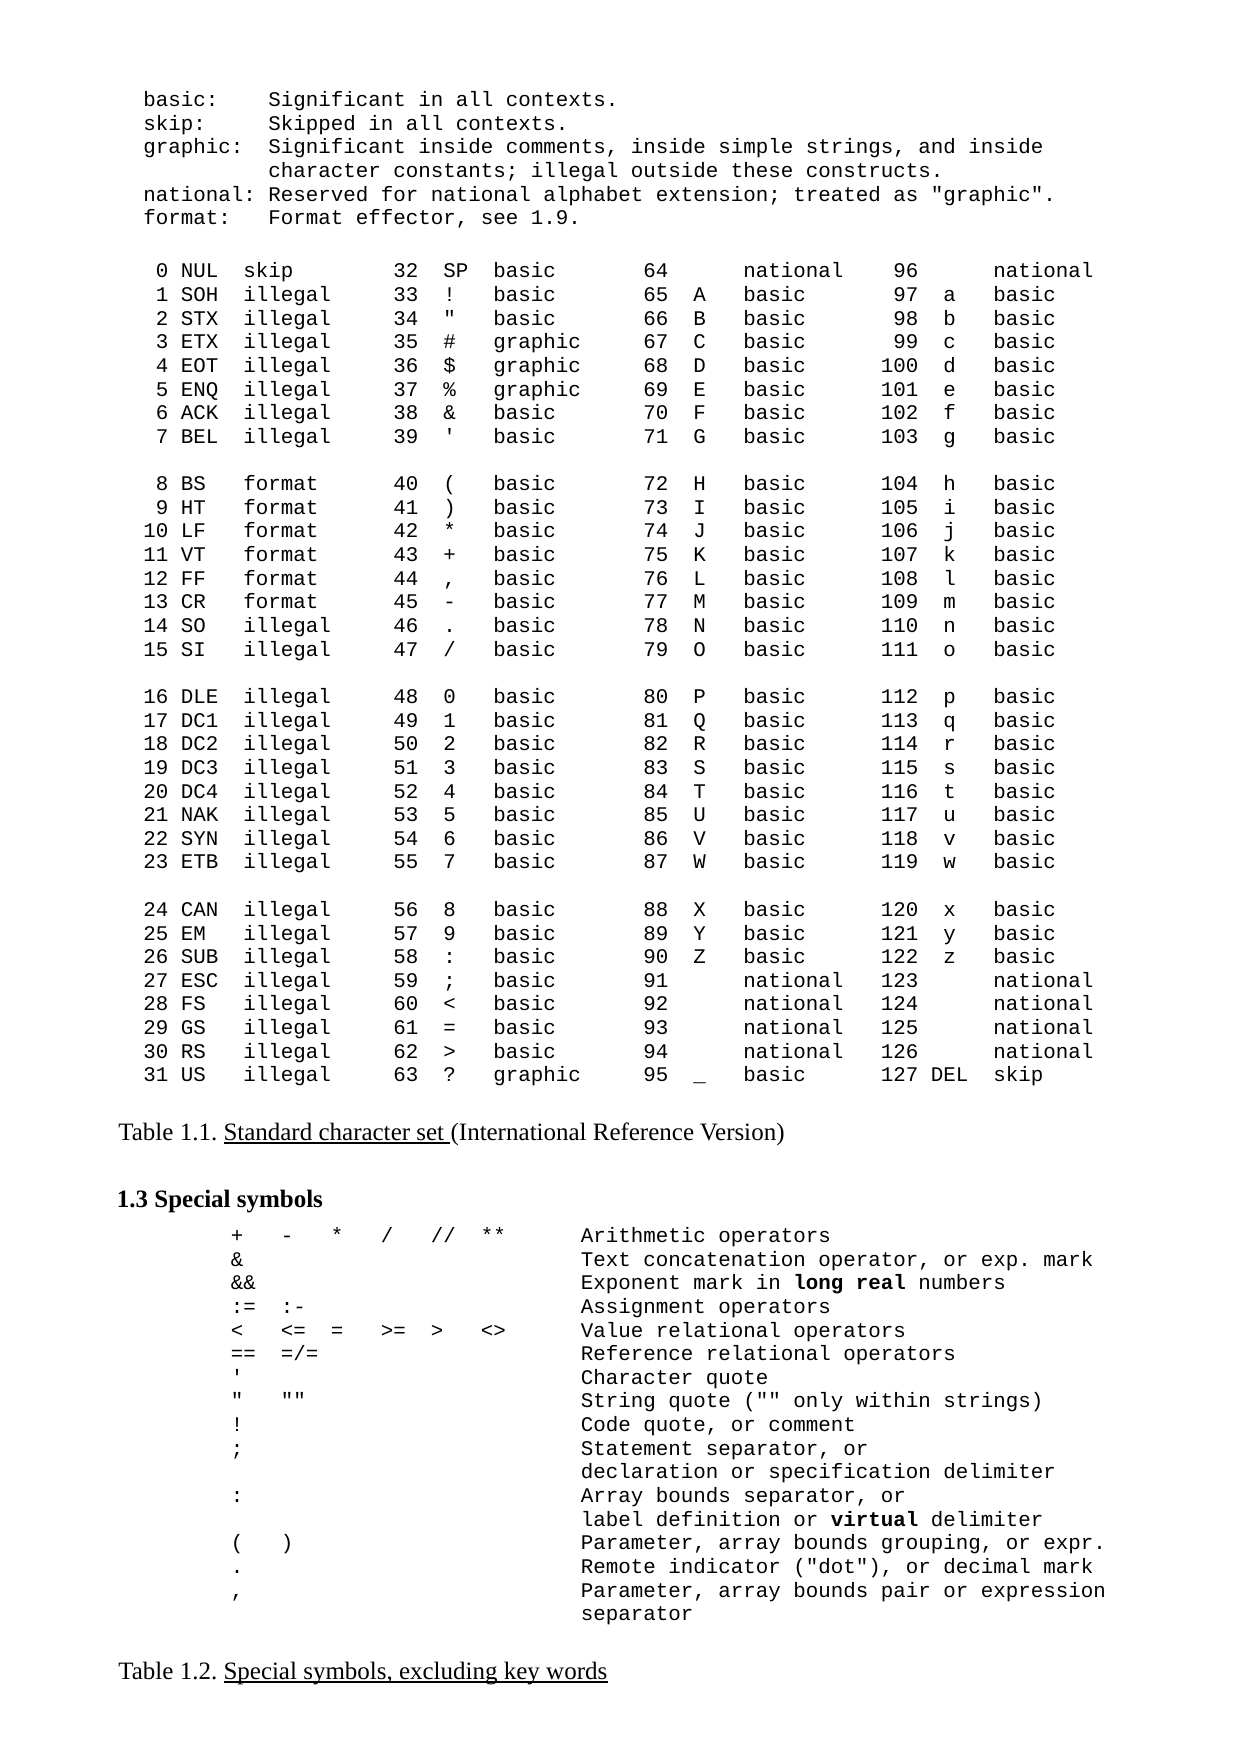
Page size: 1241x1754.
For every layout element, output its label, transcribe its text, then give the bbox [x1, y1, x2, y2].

text , Parameter, array bounds pair or expression [118, 1580, 1122, 1603]
text graphic: Significant inside comments, inside simple strings, and inside [118, 136, 1122, 160]
text == =/= Reference relational operators [118, 1343, 1122, 1367]
text < <= = >= > <> Value relational operators [118, 1319, 1122, 1343]
text 31 US illegal 63 ? graphic 95 _ basic 127 DEL skip [118, 1064, 1122, 1088]
text ! Code quote, or comment [118, 1414, 1122, 1438]
text ; Statement separator, or [118, 1438, 1122, 1461]
text " "" String quote ("" only within strings) [118, 1391, 1122, 1414]
text & Text concatenation operator, or exp. mark [118, 1249, 1122, 1272]
text 2 STX illegal 34 " basic 66 B basic 98 b basic [118, 308, 1122, 331]
text 18 DC2 illegal 50 2 basic 82 R basic 114 r basic [118, 733, 1122, 757]
text := :- Assignment operators [118, 1296, 1122, 1319]
text 6 ACK illegal 38 & basic 70 F basic 102 f basic [118, 402, 1122, 426]
text declaration or specification delimiter [118, 1461, 1122, 1485]
text 24 CAN illegal 56 8 basic 88 X basic 120 x basic [118, 899, 1122, 922]
text Table 1.2. Special symbols, excluding key words [118, 1656, 1122, 1685]
text 9 HT format 41 ) basic 73 I basic 105 i basic [118, 497, 1122, 521]
text 28 FS illegal 60 < basic 92 national 124 national [118, 993, 1122, 1017]
text ' Character quote [118, 1367, 1122, 1391]
text 5 ENQ illegal 37 % graphic 69 E basic 101 e basic [118, 379, 1122, 402]
text basic: Significant in all contexts. [118, 89, 1122, 113]
text 26 SUB illegal 58 : basic 90 Z basic 122 z basic [118, 946, 1122, 970]
text 1 SOH illegal 33 ! basic 65 A basic 97 a basic [118, 284, 1122, 308]
text 15 SI illegal 47 / basic 79 O basic 111 o basic [118, 639, 1122, 662]
text ( ) Parameter, array bounds grouping, or expr. [118, 1532, 1122, 1556]
text + - * / // ** Arithmetic operators [118, 1225, 1122, 1249]
text Table 1.1. Standard character set (International Reference Version) [118, 1117, 1122, 1146]
text 12 FF format 44 , basic 76 L basic 108 l basic [118, 568, 1122, 591]
text 13 CR format 45 - basic 77 M basic 109 m basic [118, 591, 1122, 615]
text 30 RS illegal 62 > basic 94 national 126 national [118, 1041, 1122, 1064]
text 3 ETX illegal 35 # graphic 67 C basic 99 c basic [118, 331, 1122, 355]
subtitle 1.3 Special symbols [117, 1184, 1122, 1212]
text 16 DLE illegal 48 0 basic 80 P basic 112 p basic [118, 686, 1122, 710]
text 11 VT format 43 + basic 75 K basic 107 k basic [118, 544, 1122, 568]
text : Array bounds separator, or [118, 1485, 1122, 1509]
text 25 EM illegal 57 9 basic 89 Y basic 121 y basic [118, 922, 1122, 946]
text 20 DC4 illegal 52 4 basic 84 T basic 116 t basic [118, 781, 1122, 804]
text national: Reserved for national alphabet extension; treated as "graphic". [118, 184, 1122, 207]
text 14 SO illegal 46 . basic 78 N basic 110 n basic [118, 615, 1122, 639]
text 22 SYN illegal 54 6 basic 86 V basic 118 v basic [118, 828, 1122, 852]
text 8 BS format 40 ( basic 72 H basic 104 h basic [118, 473, 1122, 497]
text 0 NUL skip 32 SP basic 64 national 96 national [118, 260, 1122, 284]
text 29 GS illegal 61 = basic 93 national 125 national [118, 1017, 1122, 1041]
text 17 DC1 illegal 49 1 basic 81 Q basic 113 q basic [118, 710, 1122, 733]
text skip: Skipped in all contexts. [118, 113, 1122, 136]
text 27 ESC illegal 59 ; basic 91 national 123 national [118, 970, 1122, 993]
text 21 NAK illegal 53 5 basic 85 U basic 117 u basic [118, 804, 1122, 828]
text && Exponent mark in long real numbers [118, 1272, 1122, 1296]
text character constants; illegal outside these constructs. [118, 160, 1122, 184]
text 7 BEL illegal 39 ' basic 71 G basic 103 g basic [118, 426, 1122, 449]
text 19 DC3 illegal 51 3 basic 83 S basic 115 s basic [118, 757, 1122, 781]
text 23 ETB illegal 55 7 basic 87 W basic 119 w basic [118, 852, 1122, 875]
text format: Format effector, see 1.9. [118, 207, 1122, 231]
text label definition or virtual delimiter [118, 1509, 1122, 1532]
text 4 EOT illegal 36 $ graphic 68 D basic 100 d basic [118, 355, 1122, 379]
text 10 LF format 42 * basic 74 J basic 106 j basic [118, 521, 1122, 544]
text separator [118, 1603, 1122, 1627]
text . Remote indicator ("dot"), or decimal mark [118, 1556, 1122, 1580]
